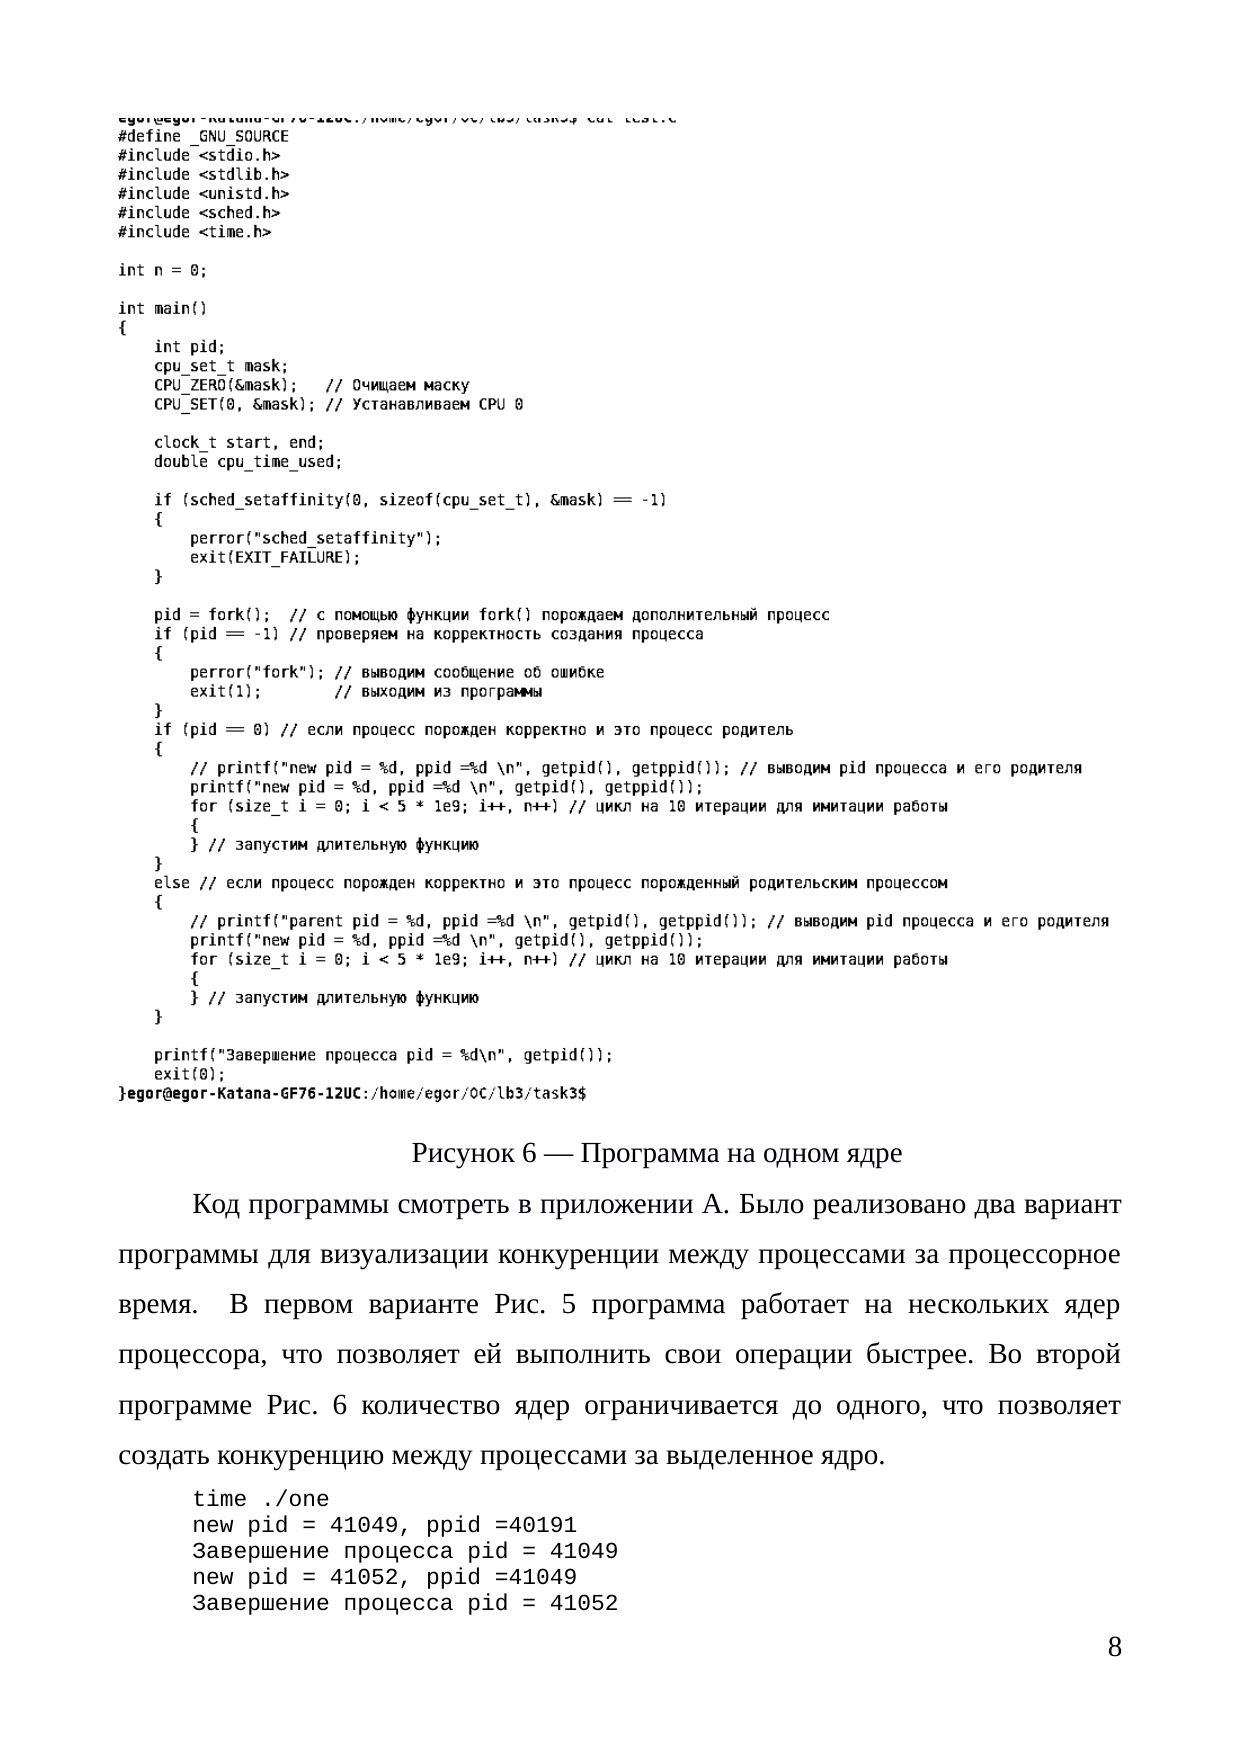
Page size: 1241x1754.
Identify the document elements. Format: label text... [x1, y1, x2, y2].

text Завершение процесса pid = 41052 [118, 1591, 1122, 1617]
text new pid = 41052, ppid =41049 [118, 1565, 1122, 1591]
text Рисунок 6 — Программа на одном ядре [118, 1119, 1122, 1169]
picture [118, 118, 1123, 1119]
text Код программы смотреть в приложении А. Было реализовано два вариант программы для визуализации конкуренции между процессами за процессорное время. В первом варианте Рис. 5 программа работает на нескольких ядер процессора, что позволяет ей выполнить свои операции быстрее. Во второй программе Рис. 6 количество ядер ограничивается до одного, что позволяет создать конкуренцию между процессами за выделенное ядро. [118, 1186, 1122, 1471]
text new pid = 41049, ppid =40191 [118, 1513, 1122, 1539]
text time ./one [118, 1488, 1122, 1513]
text Завершение процесса pid = 41049 [118, 1539, 1122, 1565]
